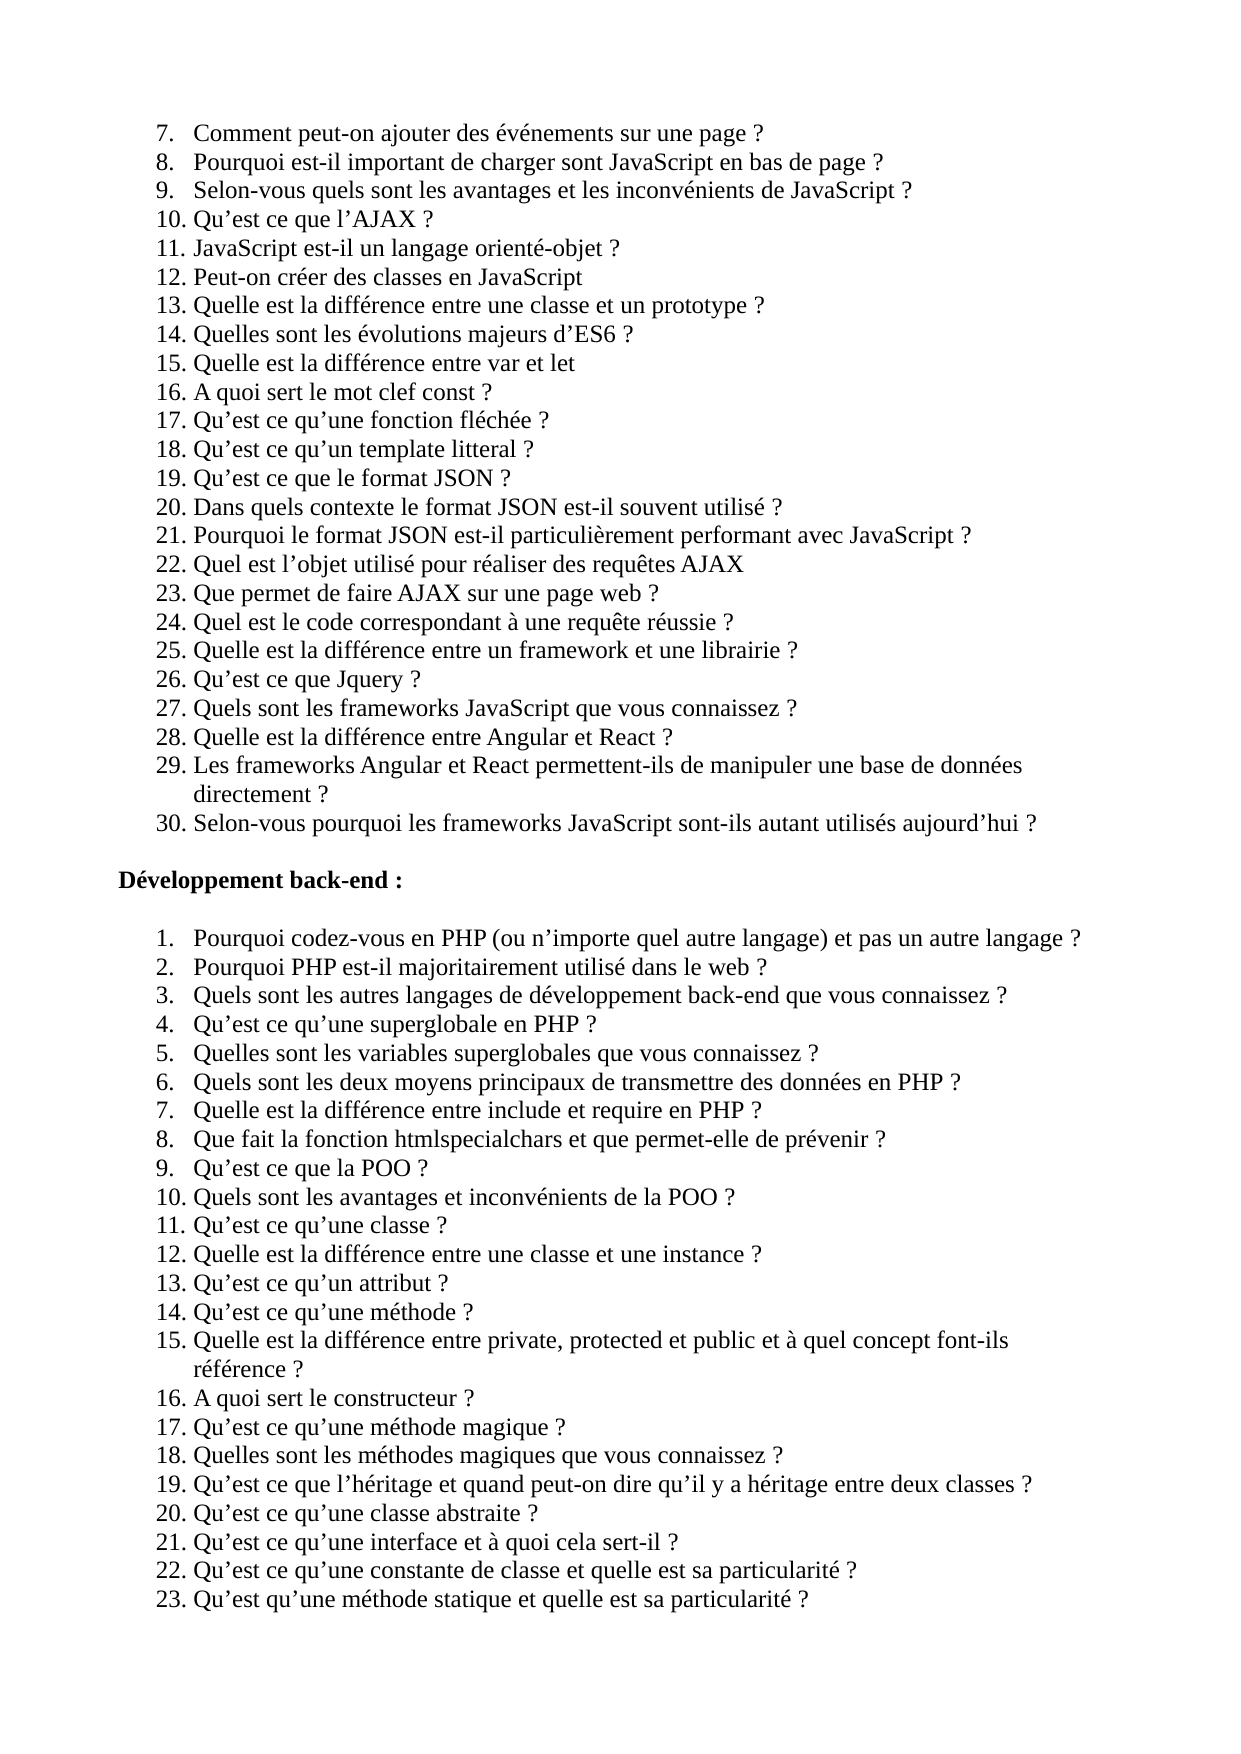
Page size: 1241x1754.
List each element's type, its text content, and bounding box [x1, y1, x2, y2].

list Quel est le code correspondant à une requête réussie ? [156, 607, 1122, 636]
list Qu’est qu’une méthode statique et quelle est sa particularité ? [156, 1584, 1122, 1613]
list Qu’est ce qu’une constante de classe et quelle est sa particularité ? [156, 1556, 1122, 1584]
list Comment peut-on ajouter des événements sur une page ? [156, 118, 1122, 147]
list Qu’est ce que la POO ? [156, 1153, 1122, 1182]
list Qu’est ce qu’une classe abstraite ? [156, 1498, 1122, 1527]
list Quels sont les deux moyens principaux de transmettre des données en PHP ? [156, 1067, 1122, 1096]
list Qu’est ce que l’héritage et quand peut-on dire qu’il y a héritage entre deux classes ? [156, 1469, 1122, 1498]
list Quelles sont les variables superglobales que vous connaissez ? [156, 1038, 1122, 1067]
list Quelle est la différence entre une classe et une instance ? [156, 1239, 1122, 1268]
list A quoi sert le mot clef const ? [156, 377, 1122, 406]
list Quelles sont les évolutions majeurs d’ES6 ? [156, 319, 1122, 348]
list Quels sont les autres langages de développement back-end que vous connaissez ? [156, 981, 1122, 1009]
list Quelle est la différence entre Angular et React ? [156, 722, 1122, 751]
list Pourquoi est-il important de charger sont JavaScript en bas de page ? [156, 147, 1122, 176]
list Quelle est la différence entre include et require en PHP ? [156, 1096, 1122, 1124]
text Développement back-end : [118, 866, 1122, 894]
list Selon-vous pourquoi les frameworks JavaScript sont-ils autant utilisés aujourd’hui ? [156, 808, 1122, 837]
list Qu’est ce que Jquery ? [156, 664, 1122, 693]
list Qu’est ce qu’une méthode ? [156, 1297, 1122, 1326]
list Que permet de faire AJAX sur une page web ? [156, 578, 1122, 607]
list Pourquoi PHP est-il majoritairement utilisé dans le web ? [156, 952, 1122, 981]
list Qu’est ce que l’AJAX ? [156, 204, 1122, 233]
list Qu’est ce qu’une superglobale en PHP ? [156, 1009, 1122, 1038]
list Selon-vous quels sont les avantages et les inconvénients de JavaScript ? [156, 176, 1122, 204]
list Pourquoi codez-vous en PHP (ou n’importe quel autre langage) et pas un autre langage ? [156, 923, 1122, 952]
list Qu’est ce qu’un template litteral ? [156, 434, 1122, 463]
list Quelles sont les méthodes magiques que vous connaissez ? [156, 1441, 1122, 1469]
list Qu’est ce qu’une classe ? [156, 1211, 1122, 1239]
list Qu’est ce qu’une méthode magique ? [156, 1412, 1122, 1441]
list Quel est l’objet utilisé pour réaliser des requêtes AJAX [156, 549, 1122, 578]
list Quelle est la différence entre une classe et un prototype ? [156, 291, 1122, 319]
list Les frameworks Angular et React permettent-ils de manipuler une base de données directement ? [156, 751, 1122, 808]
list Peut-on créer des classes en JavaScript [156, 262, 1122, 291]
list Quelle est la différence entre un framework et une librairie ? [156, 636, 1122, 664]
list Quels sont les avantages et inconvénients de la POO ? [156, 1182, 1122, 1211]
list Quels sont les frameworks JavaScript que vous connaissez ? [156, 693, 1122, 722]
list Qu’est ce qu’une interface et à quoi cela sert-il ? [156, 1527, 1122, 1556]
list A quoi sert le constructeur ? [156, 1383, 1122, 1412]
list Qu’est ce que le format JSON ? [156, 463, 1122, 492]
list Dans quels contexte le format JSON est-il souvent utilisé ? [156, 492, 1122, 521]
list Quelle est la différence entre var et let [156, 348, 1122, 377]
list Qu’est ce qu’un attribut ? [156, 1268, 1122, 1297]
list JavaScript est-il un langage orienté-objet ? [156, 233, 1122, 262]
list Que fait la fonction htmlspecialchars et que permet-elle de prévenir ? [156, 1124, 1122, 1153]
list Quelle est la différence entre private, protected et public et à quel concept font-ils référence ? [156, 1326, 1122, 1383]
list Pourquoi le format JSON est-il particulièrement performant avec JavaScript ? [156, 521, 1122, 549]
list Qu’est ce qu’une fonction fléchée ? [156, 406, 1122, 434]
